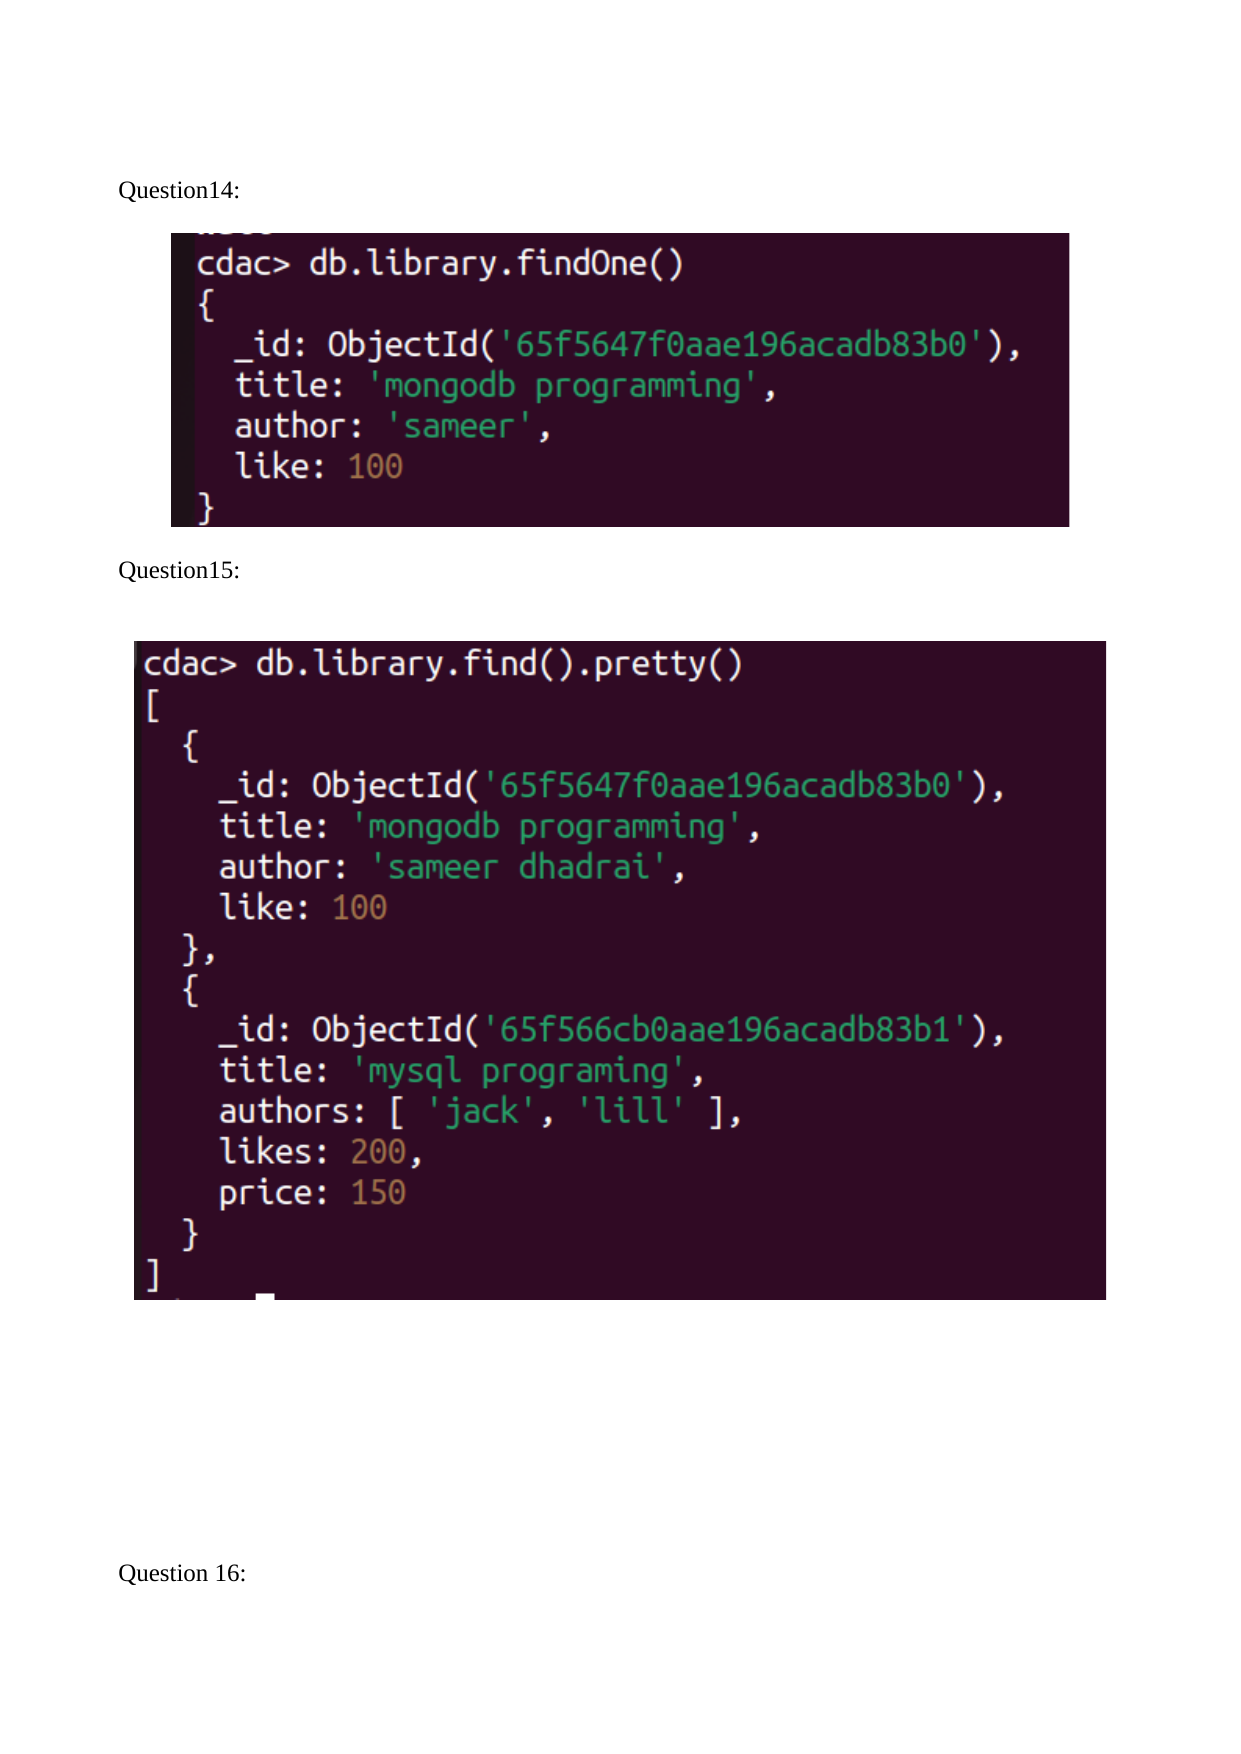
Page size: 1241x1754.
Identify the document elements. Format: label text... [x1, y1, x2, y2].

picture [171, 233, 1070, 527]
text Question 16: [118, 1558, 1122, 1587]
picture [134, 641, 1107, 1300]
text Question14: [118, 176, 1122, 204]
text Question15: [118, 556, 1122, 584]
